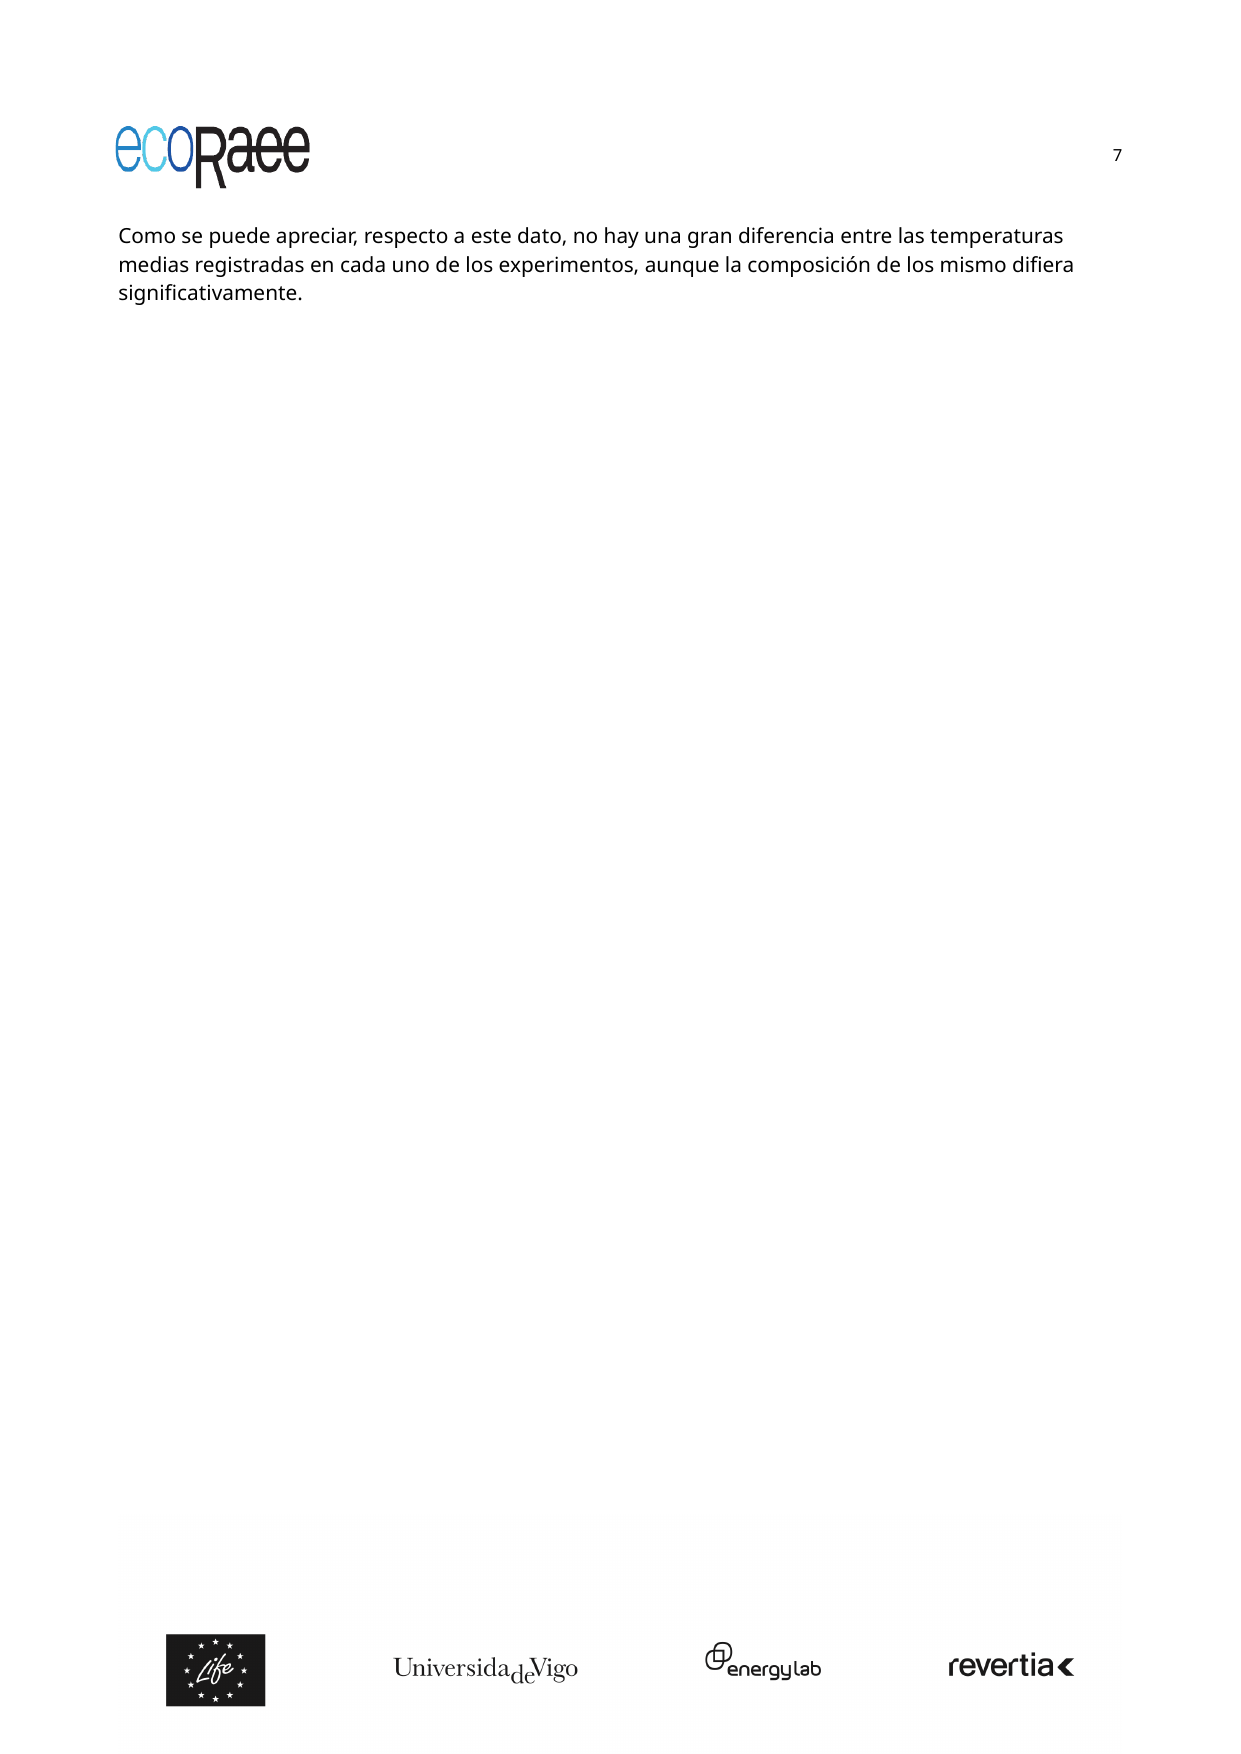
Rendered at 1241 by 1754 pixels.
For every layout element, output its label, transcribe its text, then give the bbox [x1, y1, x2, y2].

text Como se puede apreciar, respecto a este dato, no hay una gran diferencia entre las temperaturas medias registradas en cada uno de los experimentos, aunque la composición de los mismo difiera significativamente. [118, 221, 1122, 307]
picture [118, 1514, 1123, 1754]
picture [114, 124, 311, 190]
